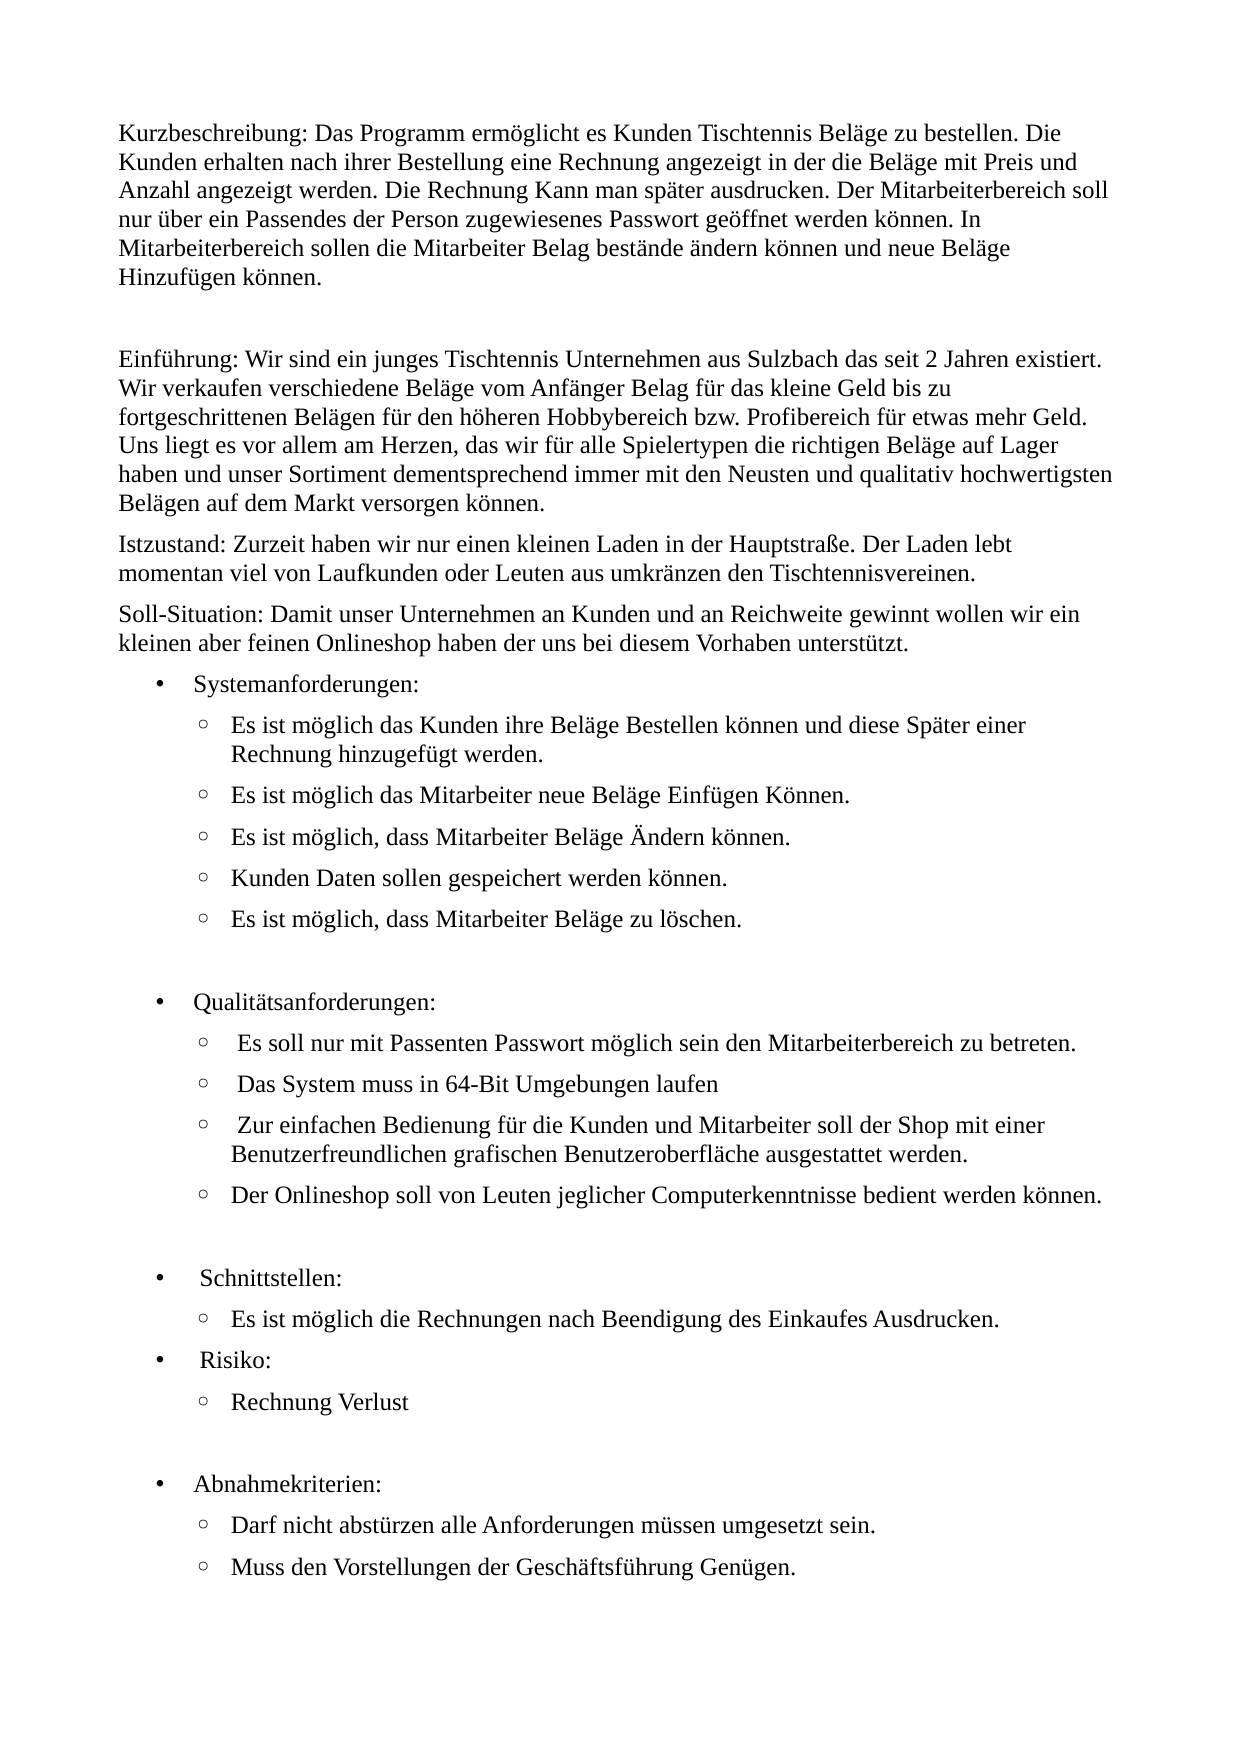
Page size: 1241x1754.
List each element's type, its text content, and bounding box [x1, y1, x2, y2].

list Rechnung Verlust [193, 1387, 1122, 1416]
list Es ist möglich, dass Mitarbeiter Beläge Ändern können. [193, 822, 1122, 851]
list Es ist möglich die Rechnungen nach Beendigung des Einkaufes Ausdrucken. [193, 1304, 1122, 1333]
list Es soll nur mit Passenten Passwort möglich sein den Mitarbeiterbereich zu betreten. [193, 1028, 1122, 1057]
list Zur einfachen Bedienung für die Kunden und Mitarbeiter soll der Shop mit einer Benutzerfreundlichen grafischen Benutzeroberfläche ausgestattet werden. [193, 1111, 1122, 1168]
list Das System muss in 64-Bit Umgebungen laufen [193, 1069, 1122, 1098]
list Schnittstellen: [156, 1263, 1122, 1292]
text Einführung: Wir sind ein junges Tischtennis Unternehmen aus Sulzbach das seit 2 Jahren existiert. Wir verkaufen verschiedene Beläge vom Anfänger Belag für das kleine Geld bis zu fortgeschrittenen Belägen für den höheren Hobbybereich bzw. Profibereich für etwas mehr Geld. Uns liegt es vor allem am Herzen, das wir für alle Spielertypen die richtigen Beläge auf Lager haben und unser Sortiment dementsprechend immer mit den Neusten und qualitativ hochwertigsten Belägen auf dem Markt versorgen können. [118, 344, 1122, 517]
text Istzustand: Zurzeit haben wir nur einen kleinen Laden in der Hauptstraße. Der Laden lebt momentan viel von Laufkunden oder Leuten aus umkränzen den Tischtennisvereinen. [118, 529, 1122, 587]
list Es ist möglich das Kunden ihre Beläge Bestellen können und diese Später einer Rechnung hinzugefügt werden. [193, 711, 1122, 768]
text Soll-Situation: Damit unser Unternehmen an Kunden und an Reichweite gewinnt wollen wir ein kleinen aber feinen Onlineshop haben der uns bei diesem Vorhaben unterstützt. [118, 599, 1122, 657]
list Risiko: [156, 1346, 1122, 1374]
list Es ist möglich das Mitarbeiter neue Beläge Einfügen Können. [193, 781, 1122, 809]
list Muss den Vorstellungen der Geschäftsführung Genügen. [193, 1552, 1122, 1581]
list Es ist möglich, dass Mitarbeiter Beläge zu löschen. [193, 904, 1122, 933]
list Abnahmekriterien: [156, 1469, 1122, 1498]
list Darf nicht abstürzen alle Anforderungen müssen umgesetzt sein. [193, 1511, 1122, 1539]
list Systemanforderungen: [156, 669, 1122, 698]
list Der Onlineshop soll von Leuten jeglicher Computerkenntnisse bedient werden können. [193, 1181, 1122, 1209]
text Kurzbeschreibung: Das Programm ermöglicht es Kunden Tischtennis Beläge zu bestellen. Die Kunden erhalten nach ihrer Bestellung eine Rechnung angezeigt in der die Beläge mit Preis und Anzahl angezeigt werden. Die Rechnung Kann man später ausdrucken. Der Mitarbeiterbereich soll nur über ein Passendes der Person zugewiesenes Passwort geöffnet werden können. In Mitarbeiterbereich sollen die Mitarbeiter Belag bestände ändern können und neue Beläge Hinzufügen können. [118, 118, 1122, 291]
list Qualitätsanforderungen: [156, 987, 1122, 1016]
list Kunden Daten sollen gespeichert werden können. [193, 863, 1122, 892]
